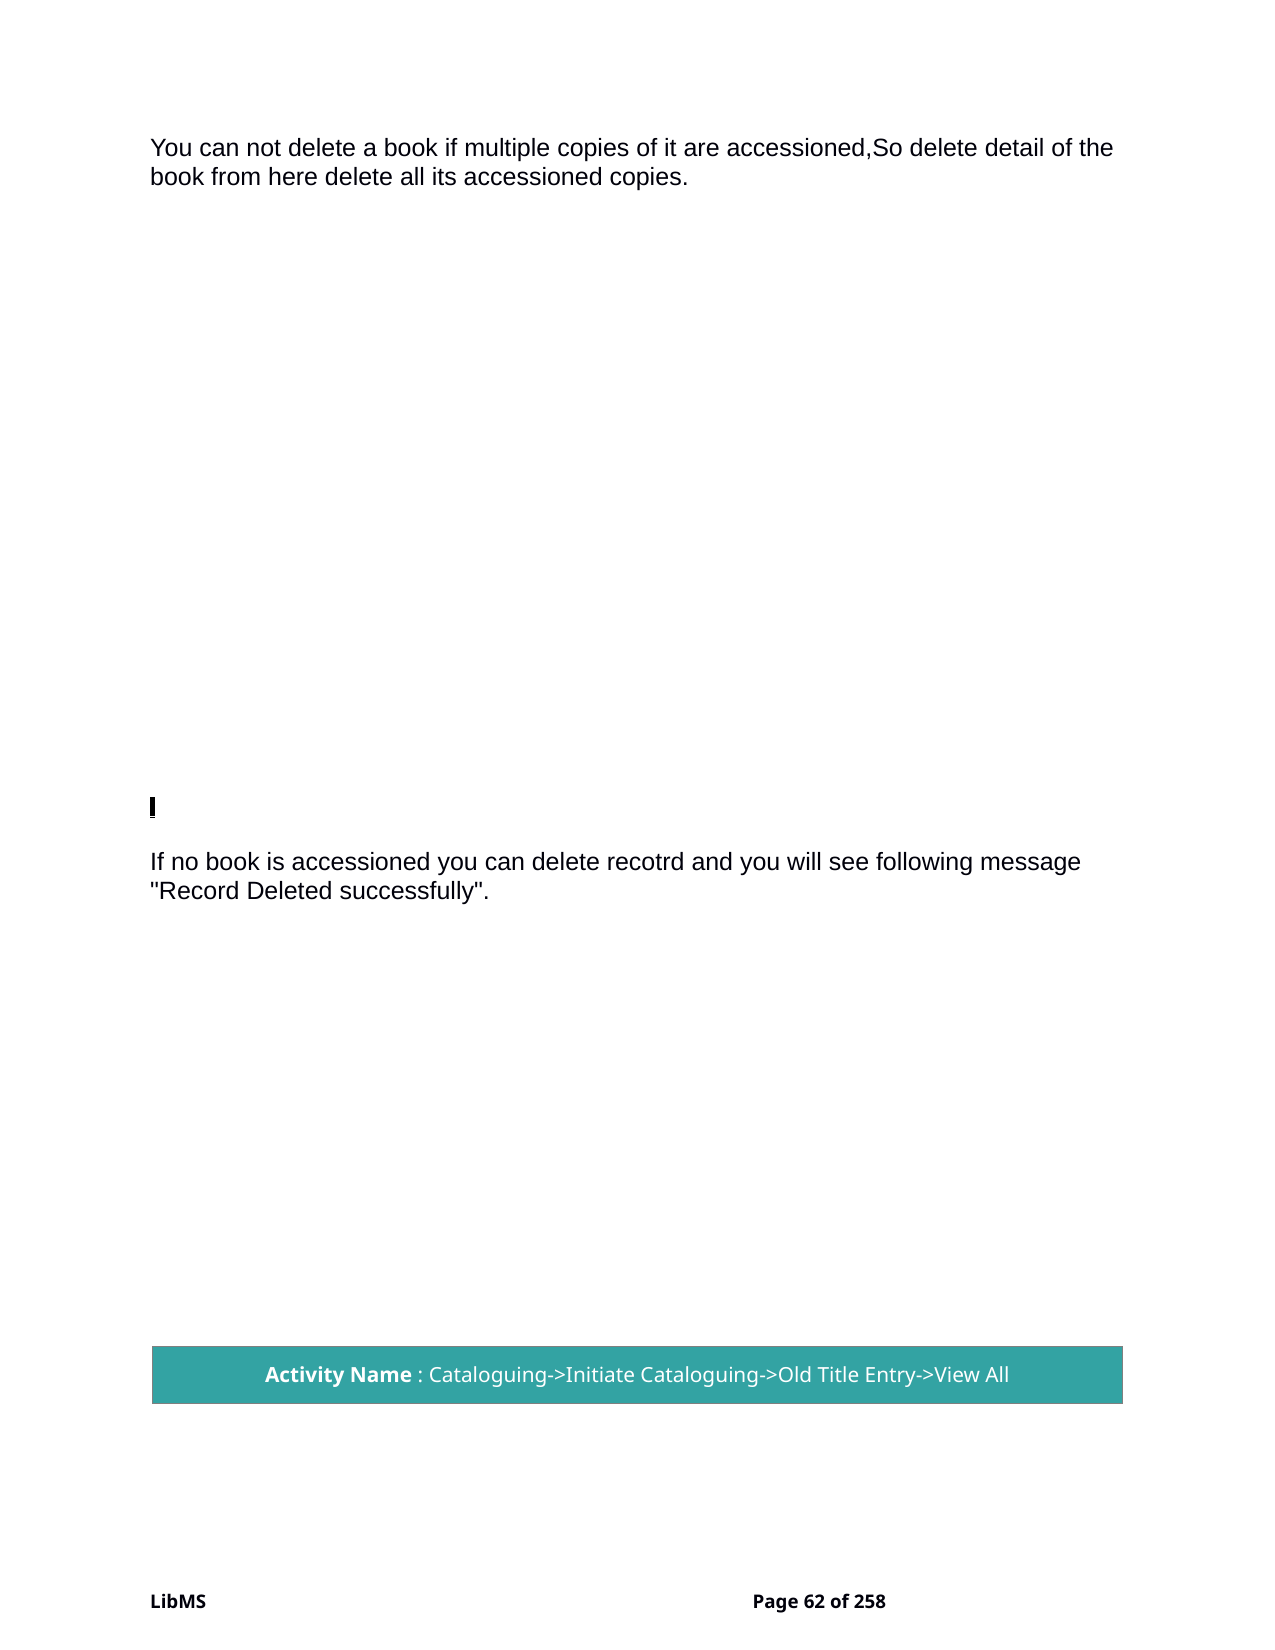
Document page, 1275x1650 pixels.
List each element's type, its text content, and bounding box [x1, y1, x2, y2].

text You can not delete a book if multiple copies of it are accessioned,So delete detail of the book from here delete all its accessioned copies. If no book is accessioned you can delete recotrd and you will see following message "Record Deleted successfully". [150, 133, 1125, 1339]
